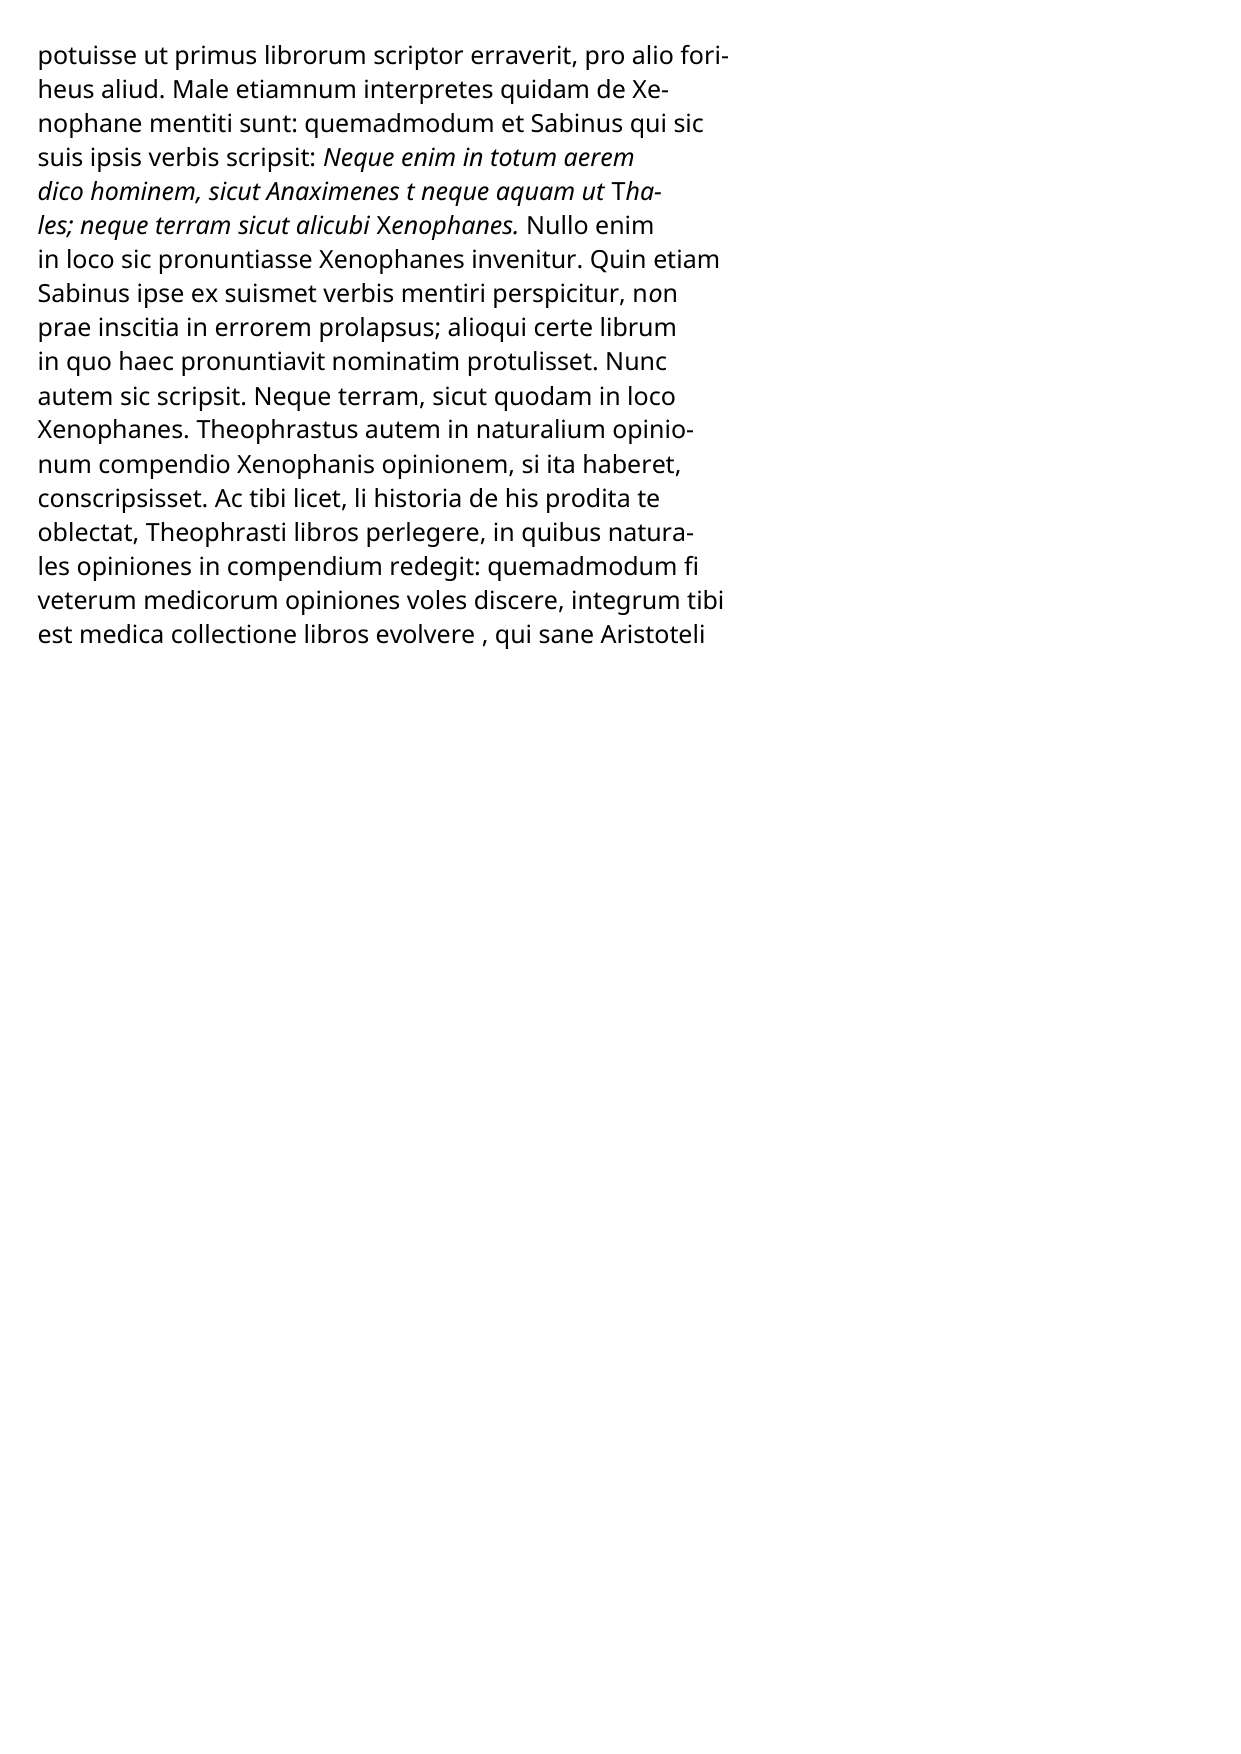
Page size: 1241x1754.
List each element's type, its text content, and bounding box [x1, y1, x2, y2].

text potuisse ut primus librorum scriptor erraverit, pro alio fori- heus aliud. Male etiamnum interpretes quidam de Xe- nophane mentiti sunt: quemadmodum et Sabinus qui sic suis ipsis verbis scripsit: Neque enim in totum aerem dico hominem, sicut Anaximenes t neque aquam ut Tha- les; neque terram sicut alicubi Xenophanes. Nullo enim in loco sic pronuntiasse Xenophanes invenitur. Quin etiam Sabinus ipse ex suismet verbis mentiri perspicitur, non prae inscitia in errorem prolapsus; alioqui certe librum in quo haec pronuntiavit nominatim protulisset. Nunc autem sic scripsit. Neque terram, sicut quodam in loco Xenophanes. Theophrastus autem in naturalium opinio- num compendio Xenophanis opinionem, si ita haberet, conscripsisset. Ac tibi licet, li historia de his prodita te oblectat, Theophrasti libros perlegere, in quibus natura- les opiniones in compendium redegit: quemadmodum fi veterum medicorum opiniones voles discere, integrum tibi est medica collectione libros evolvere , qui sane Aristoteli [37, 37, 1203, 651]
